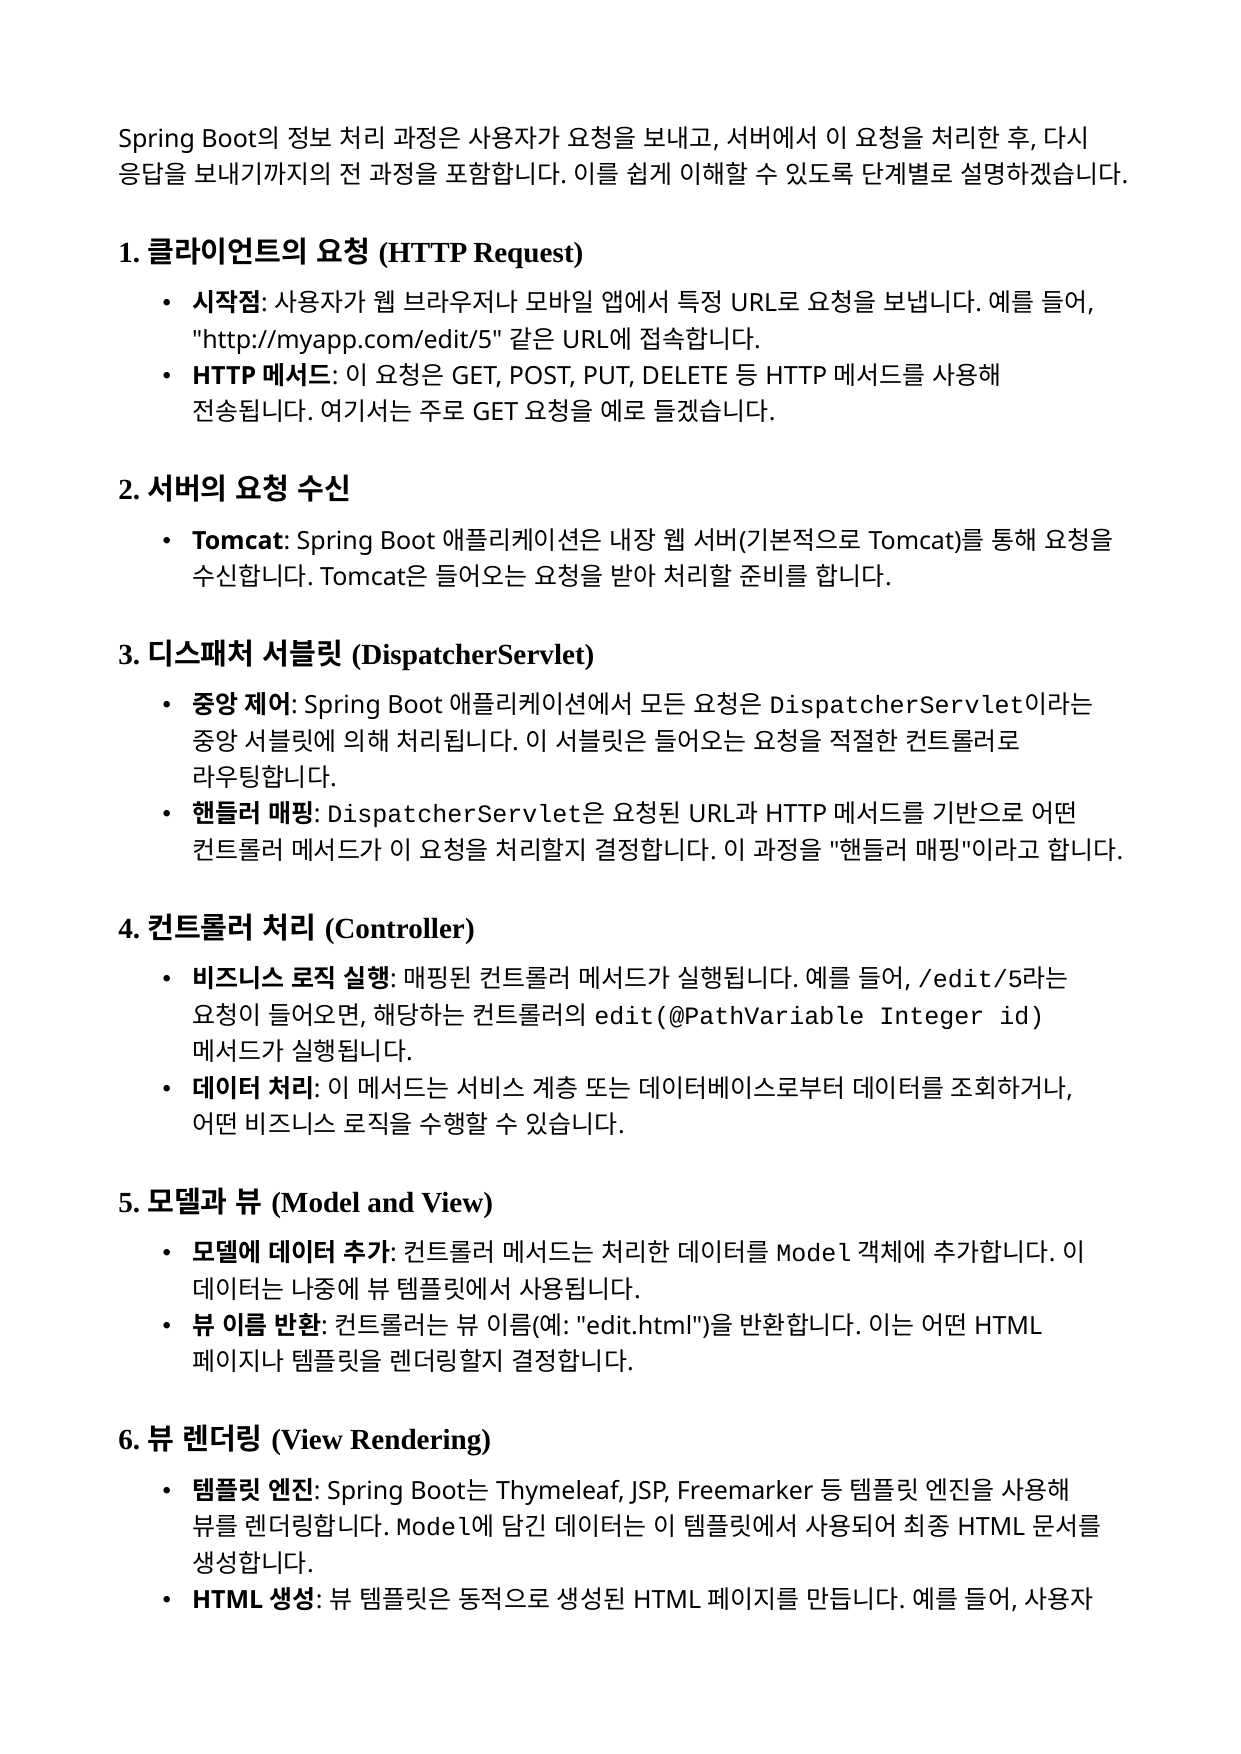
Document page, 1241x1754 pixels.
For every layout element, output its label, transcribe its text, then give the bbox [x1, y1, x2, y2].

list 시작점: 사용자가 웹 브라우저나 모바일 앱에서 특정 URL로 요청을 보냅니다. 예를 들어, "http://myapp.com/edit/5" 같은 URL에 접속합니다. [162, 283, 1122, 355]
list 템플릿 엔진: Spring Boot는 Thymeleaf, JSP, Freemarker 등 템플릿 엔진을 사용해 뷰를 렌더링합니다. Model에 담긴 데이터는 이 템플릿에서 사용되어 최종 HTML 문서를 생성합니다. [162, 1470, 1122, 1579]
list 데이터 처리: 이 메서드는 서비스 계층 또는 데이터베이스로부터 데이터를 조회하거나, 어떤 비즈니스 로직을 수행할 수 있습니다. [162, 1068, 1122, 1141]
list 뷰 이름 반환: 컨트롤러는 뷰 이름(예: "edit.html")을 반환합니다. 이는 어떤 HTML 페이지나 템플릿을 렌더링할지 결정합니다. [162, 1306, 1122, 1378]
list HTTP 메서드: 이 요청은 GET, POST, PUT, DELETE 등 HTTP 메서드를 사용해 전송됩니다. 여기서는 주로 GET 요청을 예로 들겠습니다. [162, 355, 1122, 428]
text Spring Boot의 정보 처리 과정은 사용자가 요청을 보내고, 서버에서 이 요청을 처리한 후, 다시 응답을 보내기까지의 전 과정을 포함합니다. 이를 쉽게 이해할 수 있도록 단계별로 설명하겠습니다. [118, 118, 1122, 191]
subtitle 2. 서버의 요청 수신 [118, 465, 1122, 508]
subtitle 4. 컨트롤러 처리 (Controller) [118, 904, 1122, 946]
list 비즈니스 로직 실행: 매핑된 컨트롤러 메서드가 실행됩니다. 예를 들어, /edit/5라는 요청이 들어오면, 해당하는 컨트롤러의 edit(@PathVariable Integer id) 메서드가 실행됩니다. [162, 959, 1122, 1068]
list 중앙 제어: Spring Boot 애플리케이션에서 모든 요청은 DispatcherServlet이라는 중앙 서블릿에 의해 처리됩니다. 이 서블릿은 들어오는 요청을 적절한 컨트롤러로 라우팅합니다. [162, 685, 1122, 794]
subtitle 5. 모델과 뷰 (Model and View) [118, 1178, 1122, 1220]
subtitle 1. 클라이언트의 요청 (HTTP Request) [118, 228, 1122, 270]
subtitle 6. 뷰 렌더링 (View Rendering) [118, 1416, 1122, 1458]
list Tomcat: Spring Boot 애플리케이션은 내장 웹 서버(기본적으로 Tomcat)를 통해 요청을 수신합니다. Tomcat은 들어오는 요청을 받아 처리할 준비를 합니다. [162, 520, 1122, 593]
list 핸들러 매핑: DispatcherServlet은 요청된 URL과 HTTP 메서드를 기반으로 어떤 컨트롤러 메서드가 이 요청을 처리할지 결정합니다. 이 과정을 "핸들러 매핑"이라고 합니다. [162, 794, 1122, 867]
subtitle 3. 디스패처 서블릿 (DispatcherServlet) [118, 630, 1122, 672]
list HTML 생성: 뷰 템플릿은 동적으로 생성된 HTML 페이지를 만듭니다. 예를 들어, 사용자 [162, 1579, 1122, 1616]
list 모델에 데이터 추가: 컨트롤러 메서드는 처리한 데이터를 Model 객체에 추가합니다. 이 데이터는 나중에 뷰 템플릿에서 사용됩니다. [162, 1233, 1122, 1306]
